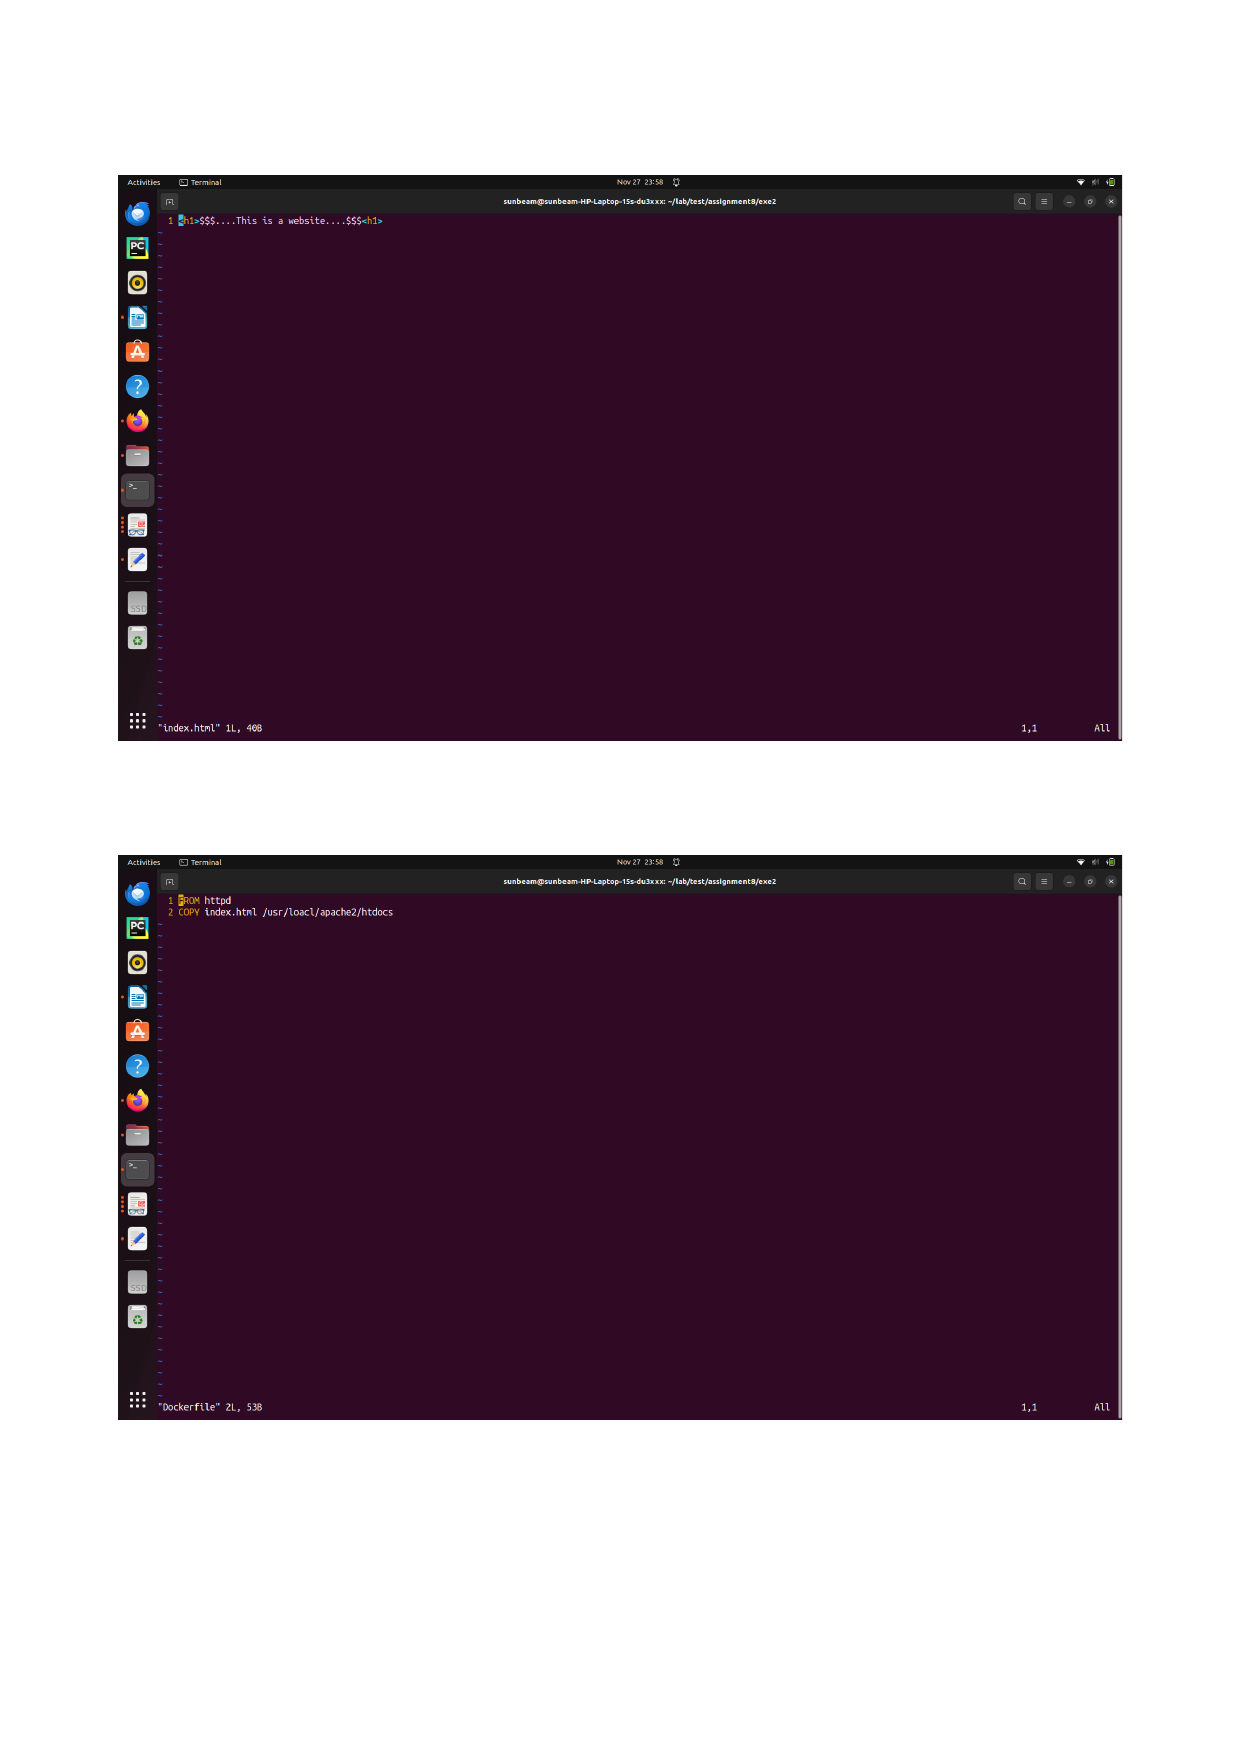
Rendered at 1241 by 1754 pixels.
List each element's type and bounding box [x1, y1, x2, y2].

picture [118, 175, 1123, 741]
picture [118, 855, 1123, 1420]
